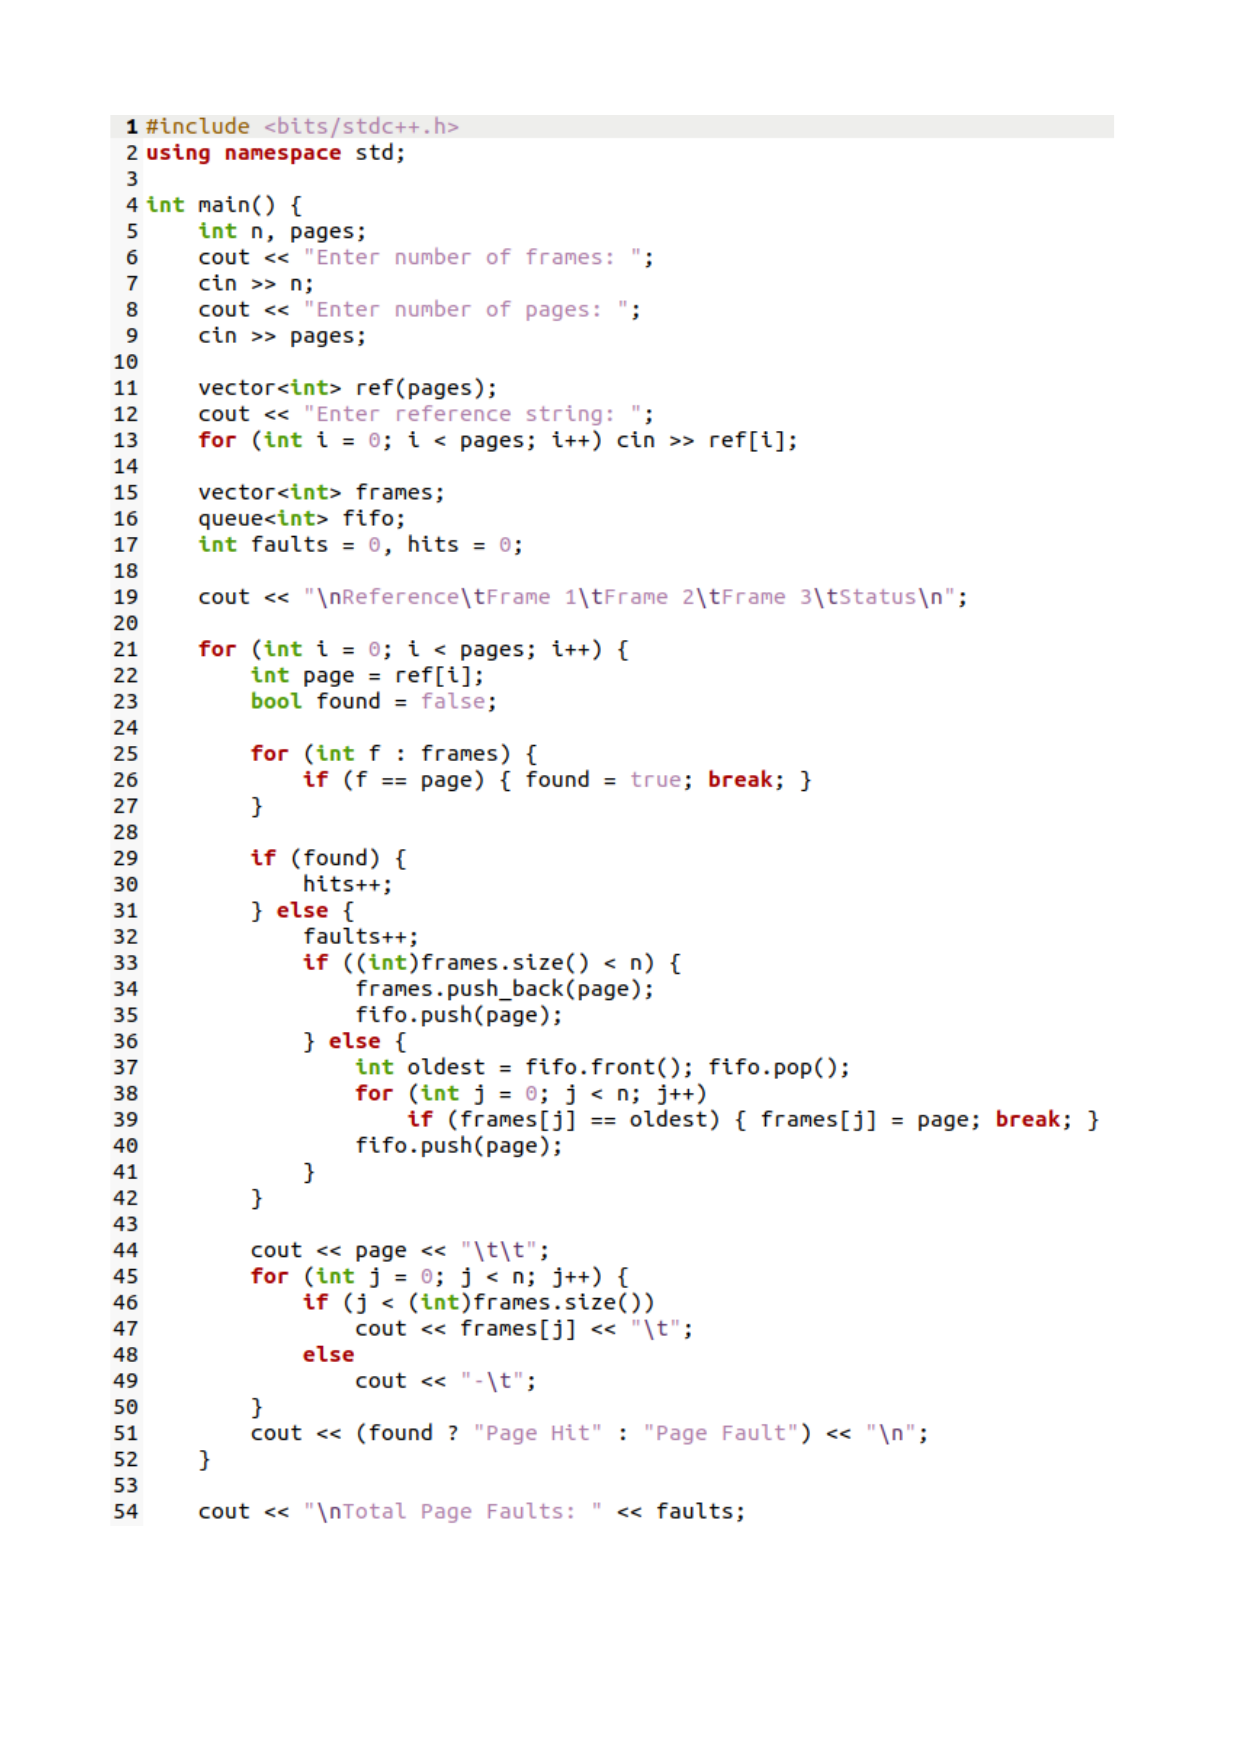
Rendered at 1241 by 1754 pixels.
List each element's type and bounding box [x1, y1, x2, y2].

picture [110, 115, 1115, 1526]
